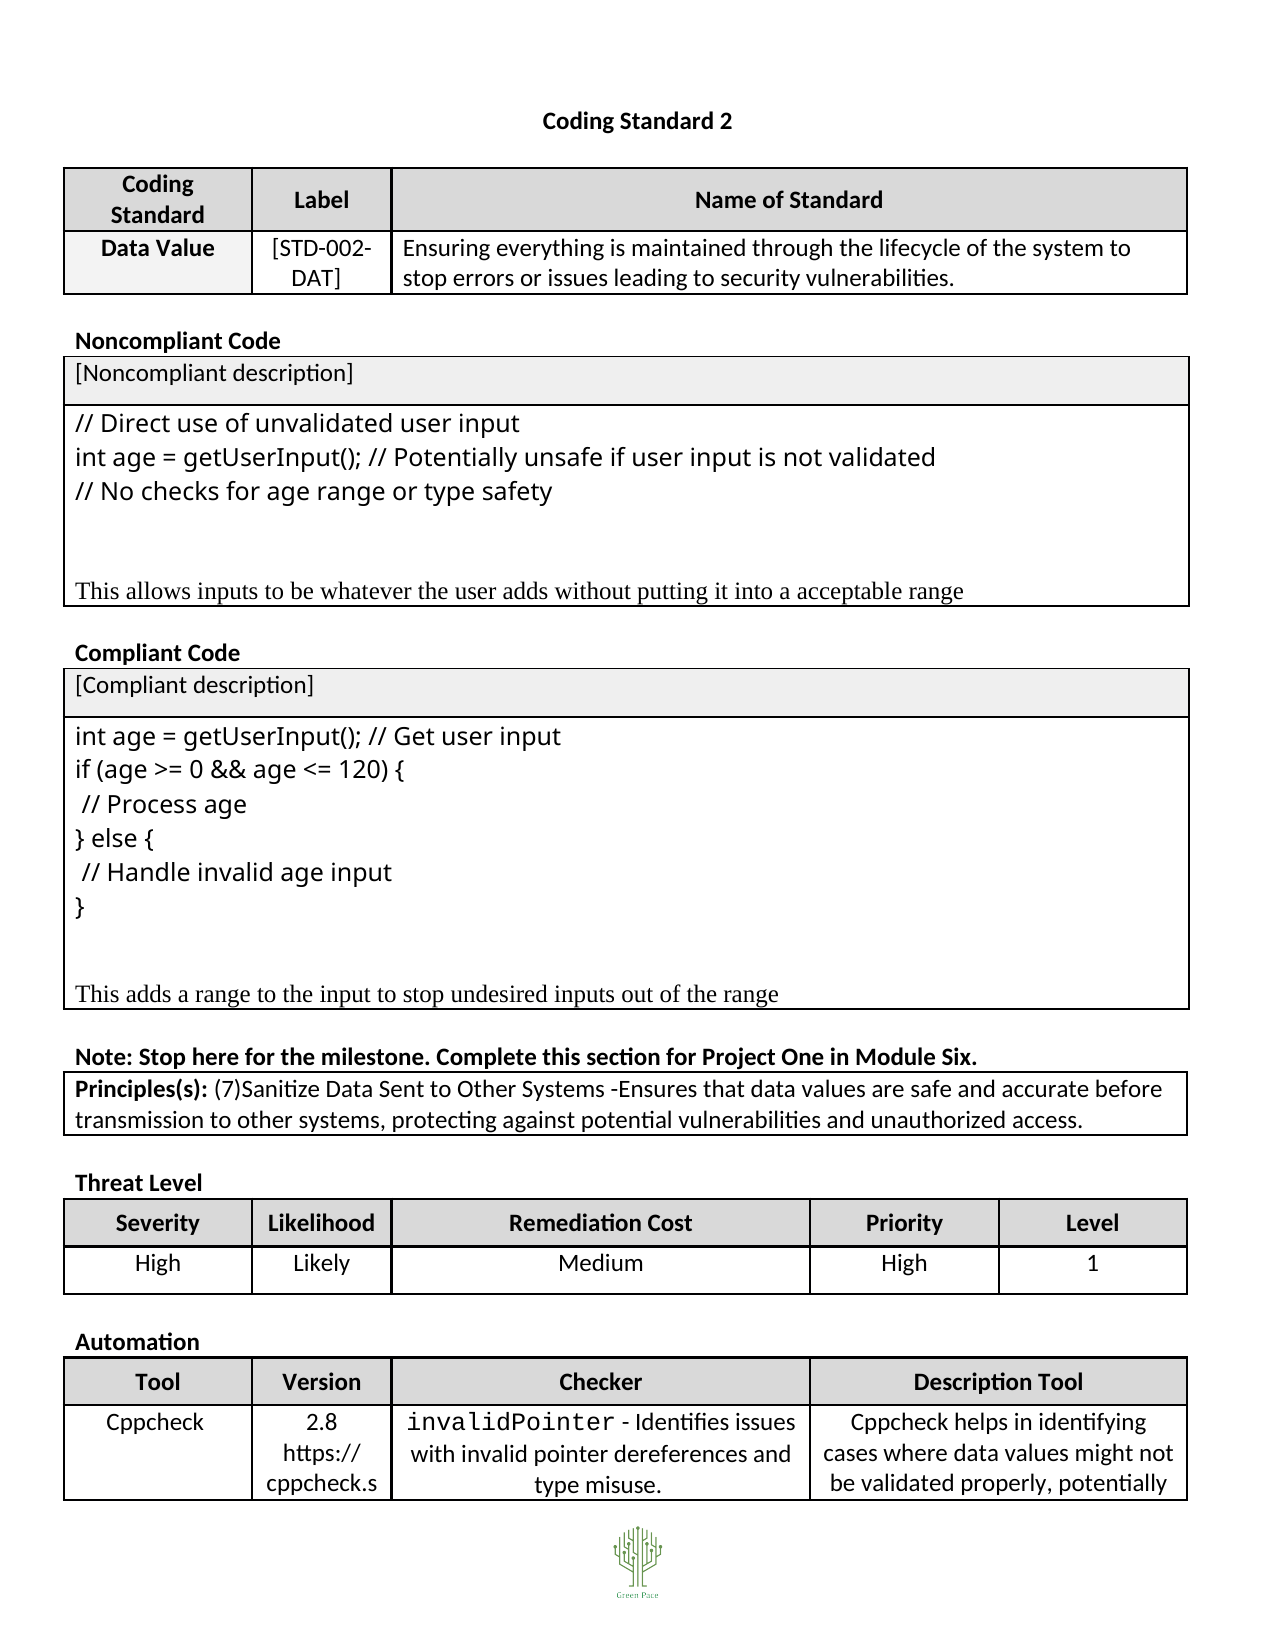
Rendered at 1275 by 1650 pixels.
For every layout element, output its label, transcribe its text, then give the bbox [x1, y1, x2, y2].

table_cell // Direct use of unvalidated user input int age = getUserInput(); // Potentially unsafe if user input is not validated // No checks for age range or type safety This allows inputs to be whatever the user adds without putting it into a acceptable range [65, 406, 1188, 605]
table_cell Cppcheck [65, 1406, 251, 1499]
table_cell Ensuring everything is maintained through the lifecycle of the system to stop errors or issues leading to security vulnerabilities. [393, 232, 1186, 293]
table_cell [STD-002-DAT] [253, 232, 390, 293]
table_cell invalidPointer - Identifies issues with invalid pointer dereferences and type misuse. [393, 1406, 809, 1499]
table_header Noncompliant Code [64, 325, 1189, 356]
table_header Checker [393, 1359, 809, 1404]
table_header Level [1000, 1200, 1186, 1245]
table_cell 2.8 https://cppcheck.s [253, 1406, 390, 1499]
table_header Likelihood [253, 1200, 390, 1245]
table_header Remediation Cost [393, 1200, 809, 1245]
text Automation [75, 1326, 1200, 1356]
table_cell 1 [1000, 1248, 1186, 1293]
table_header Severity [65, 1200, 251, 1245]
table_cell High [65, 1248, 251, 1293]
table_cell [Compliant description] [65, 669, 1188, 716]
table_header Coding Standard [65, 169, 251, 230]
subtitle Coding Standard 2 [75, 106, 1200, 136]
table_header Principles(s): (7)Sanitize Data Sent to Other Systems -Ensures that data values are safe and accurate before transmission to other systems, protecting against potential vulnerabilities and unauthorized access. [65, 1073, 1186, 1134]
table_cell Cppcheck helps in identifying cases where data values might not be validated properly, potentially [811, 1406, 1186, 1499]
table_cell Data Value [65, 232, 251, 293]
picture [605, 1521, 670, 1606]
text Threat Level [75, 1167, 1200, 1197]
table_header Version [253, 1359, 390, 1404]
table_cell High [811, 1248, 998, 1293]
table_cell Likely [253, 1248, 390, 1293]
table_header Priority [811, 1200, 998, 1245]
table_cell int age = getUserInput(); // Get user input if (age >= 0 && age <= 120) { // Process age } else { // Handle invalid age input } This adds a range to the input to stop undesired inputs out of the range [65, 718, 1188, 1008]
text Note: Stop here for the milestone. Complete this section for Project One in Module Six. [75, 1041, 1200, 1071]
table_header Label [253, 169, 390, 230]
table_header Description Tool [811, 1359, 1186, 1404]
table_header Name of Standard [393, 169, 1186, 230]
table_header Compliant Code [64, 638, 1189, 668]
table_cell Medium [393, 1248, 809, 1293]
table_header Tool [65, 1359, 251, 1404]
table_cell [Noncompliant description] [65, 357, 1188, 404]
